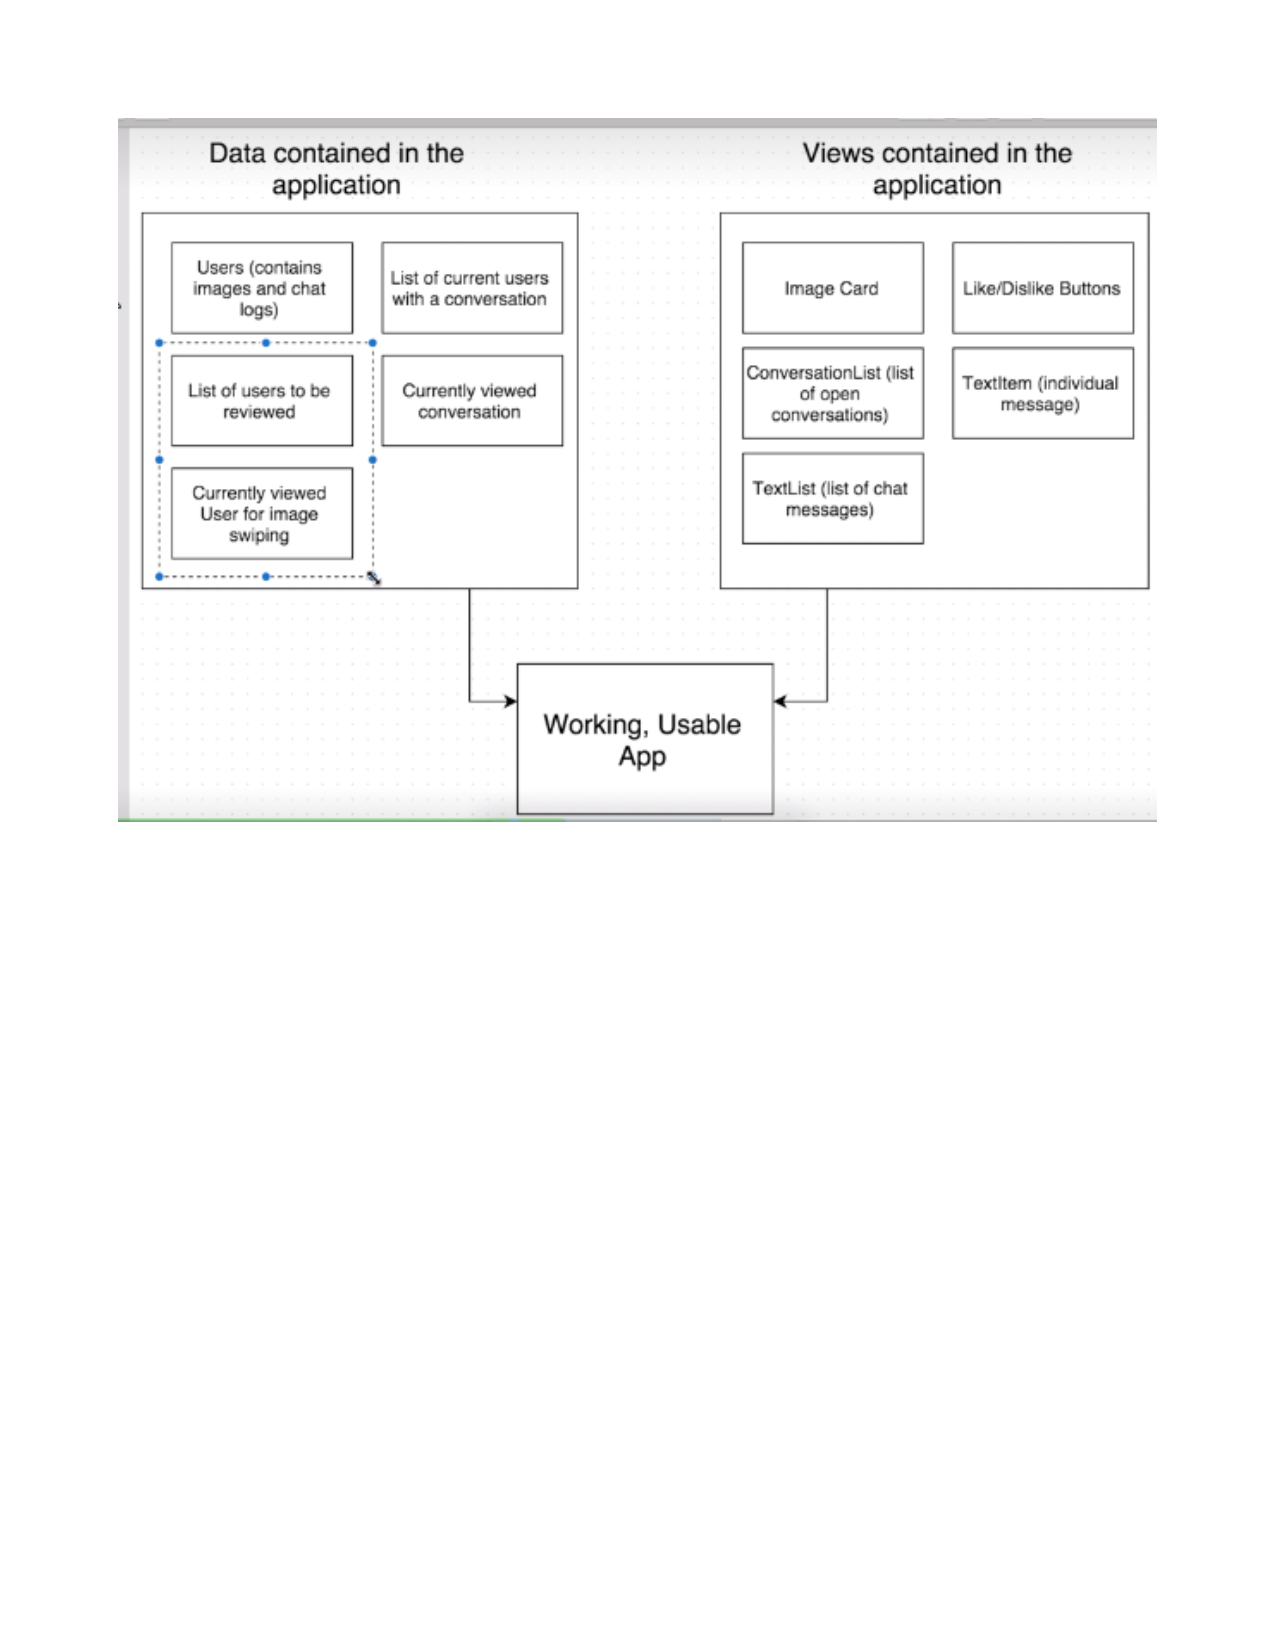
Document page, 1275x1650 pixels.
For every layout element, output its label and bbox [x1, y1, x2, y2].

picture [118, 118, 1157, 822]
